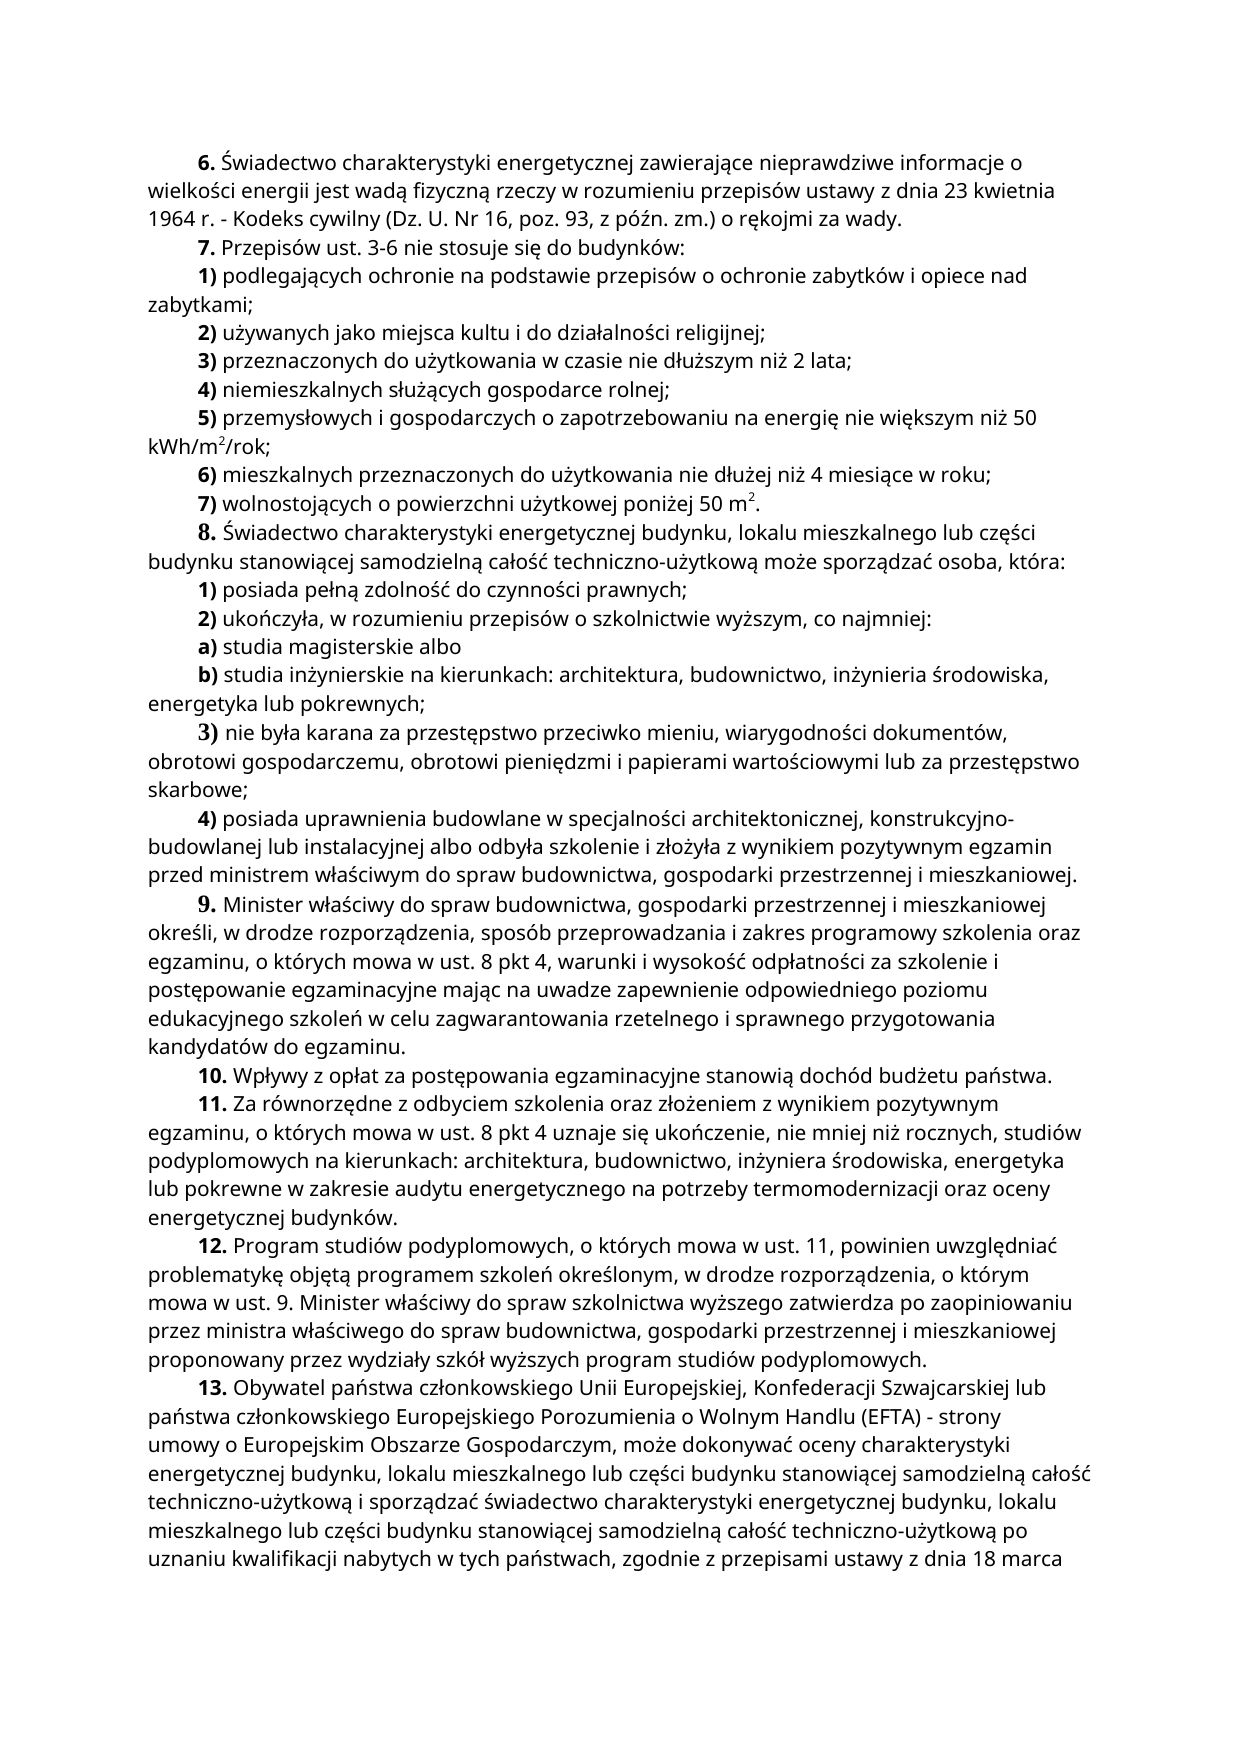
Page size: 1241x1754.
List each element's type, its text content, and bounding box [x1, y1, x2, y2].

text 8. Świadectwo charakterystyki energetycznej budynku, lokalu mieszkalnego lub części budynku stanowiącej samodzielną całość techniczno-użytkową może sporządzać osoba, która: [148, 517, 1093, 575]
text 7) wolnostojących o powierzchni użytkowej poniżej 50 m2. [148, 489, 1093, 517]
text 6. Świadectwo charakterystyki energetycznej zawierające nieprawdziwe informacje o wielkości energii jest wadą fizyczną rzeczy w rozumieniu przepisów ustawy z dnia 23 kwietnia 1964 r. - Kodeks cywilny (Dz. U. Nr 16, poz. 93, z późn. zm.) o rękojmi za wady. [148, 148, 1093, 233]
text a) studia magisterskie albo [148, 632, 1093, 661]
text 2) ukończyła, w rozumieniu przepisów o szkolnictwie wyższym, co najmniej: [148, 604, 1093, 632]
text 4) posiada uprawnienia budowlane w specjalności architektonicznej, konstrukcyjno-budowlanej lub instalacyjnej albo odbyła szkolenie i złożyła z wynikiem pozytywnym egzamin przed ministrem właściwym do spraw budownictwa, gospodarki przestrzennej i mieszkaniowej. [148, 804, 1093, 889]
text 4) niemieszkalnych służących gospodarce rolnej; [148, 375, 1093, 403]
text 2) używanych jako miejsca kultu i do działalności religijnej; [148, 318, 1093, 347]
text 7. Przepisów ust. 3-6 nie stosuje się do budynków: [148, 233, 1093, 261]
text 1) podlegających ochronie na podstawie przepisów o ochronie zabytków i opiece nad zabytkami; [148, 261, 1093, 318]
text 13. Obywatel państwa członkowskiego Unii Europejskiej, Konfederacji Szwajcarskiej lub państwa członkowskiego Europejskiego Porozumienia o Wolnym Handlu (EFTA) - strony umowy o Europejskim Obszarze Gospodarczym, może dokonywać oceny charakterystyki energetycznej budynku, lokalu mieszkalnego lub części budynku stanowiącej samodzielną całość techniczno-użytkową i sporządzać świadectwo charakterystyki energetycznej budynku, lokalu mieszkalnego lub części budynku stanowiącej samodzielną całość techniczno-użytkową po uznaniu kwalifikacji nabytych w tych państwach, zgodnie z przepisami ustawy z dnia 18 marca [148, 1373, 1093, 1573]
text 11. Za równorzędne z odbyciem szkolenia oraz złożeniem z wynikiem pozytywnym egzaminu, o których mowa w ust. 8 pkt 4 uznaje się ukończenie, nie mniej niż rocznych, studiów podyplomowych na kierunkach: architektura, budownictwo, inżyniera środowiska, energetyka lub pokrewne w zakresie audytu energetycznego na potrzeby termomodernizacji oraz oceny energetycznej budynków. [148, 1089, 1093, 1231]
text 12. Program studiów podyplomowych, o których mowa w ust. 11, powinien uwzględniać problematykę objętą programem szkoleń określonym, w drodze rozporządzenia, o którym mowa w ust. 9. Minister właściwy do spraw szkolnictwa wyższego zatwierdza po zaopiniowaniu przez ministra właściwego do spraw budownictwa, gospodarki przestrzennej i mieszkaniowej proponowany przez wydziały szkół wyższych program studiów podyplomowych. [148, 1231, 1093, 1373]
text 5) przemysłowych i gospodarczych o zapotrzebowaniu na energię nie większym niż 50 kWh/m2/rok; [148, 403, 1093, 460]
text 10. Wpływy z opłat za postępowania egzaminacyjne stanowią dochód budżetu państwa. [148, 1061, 1093, 1089]
text 9. Minister właściwy do spraw budownictwa, gospodarki przestrzennej i mieszkaniowej określi, w drodze rozporządzenia, sposób przeprowadzania i zakres programowy szkolenia oraz egzaminu, o których mowa w ust. 8 pkt 4, warunki i wysokość odpłatności za szkolenie i postępowanie egzaminacyjne mając na uwadze zapewnienie odpowiedniego poziomu edukacyjnego szkoleń w celu zagwarantowania rzetelnego i sprawnego przygotowania kandydatów do egzaminu. [148, 889, 1093, 1061]
text 1) posiada pełną zdolność do czynności prawnych; [148, 575, 1093, 604]
text 6) mieszkalnych przeznaczonych do użytkowania nie dłużej niż 4 miesiące w roku; [148, 460, 1093, 489]
text 3) przeznaczonych do użytkowania w czasie nie dłuższym niż 2 lata; [148, 347, 1093, 375]
text b) studia inżynierskie na kierunkach: architektura, budownictwo, inżynieria środowiska, energetyka lub pokrewnych; [148, 661, 1093, 717]
text 3) nie była karana za przestępstwo przeciwko mieniu, wiarygodności dokumentów, obrotowi gospodarczemu, obrotowi pieniędzmi i papierami wartościowymi lub za przestępstwo skarbowe; [148, 717, 1093, 804]
